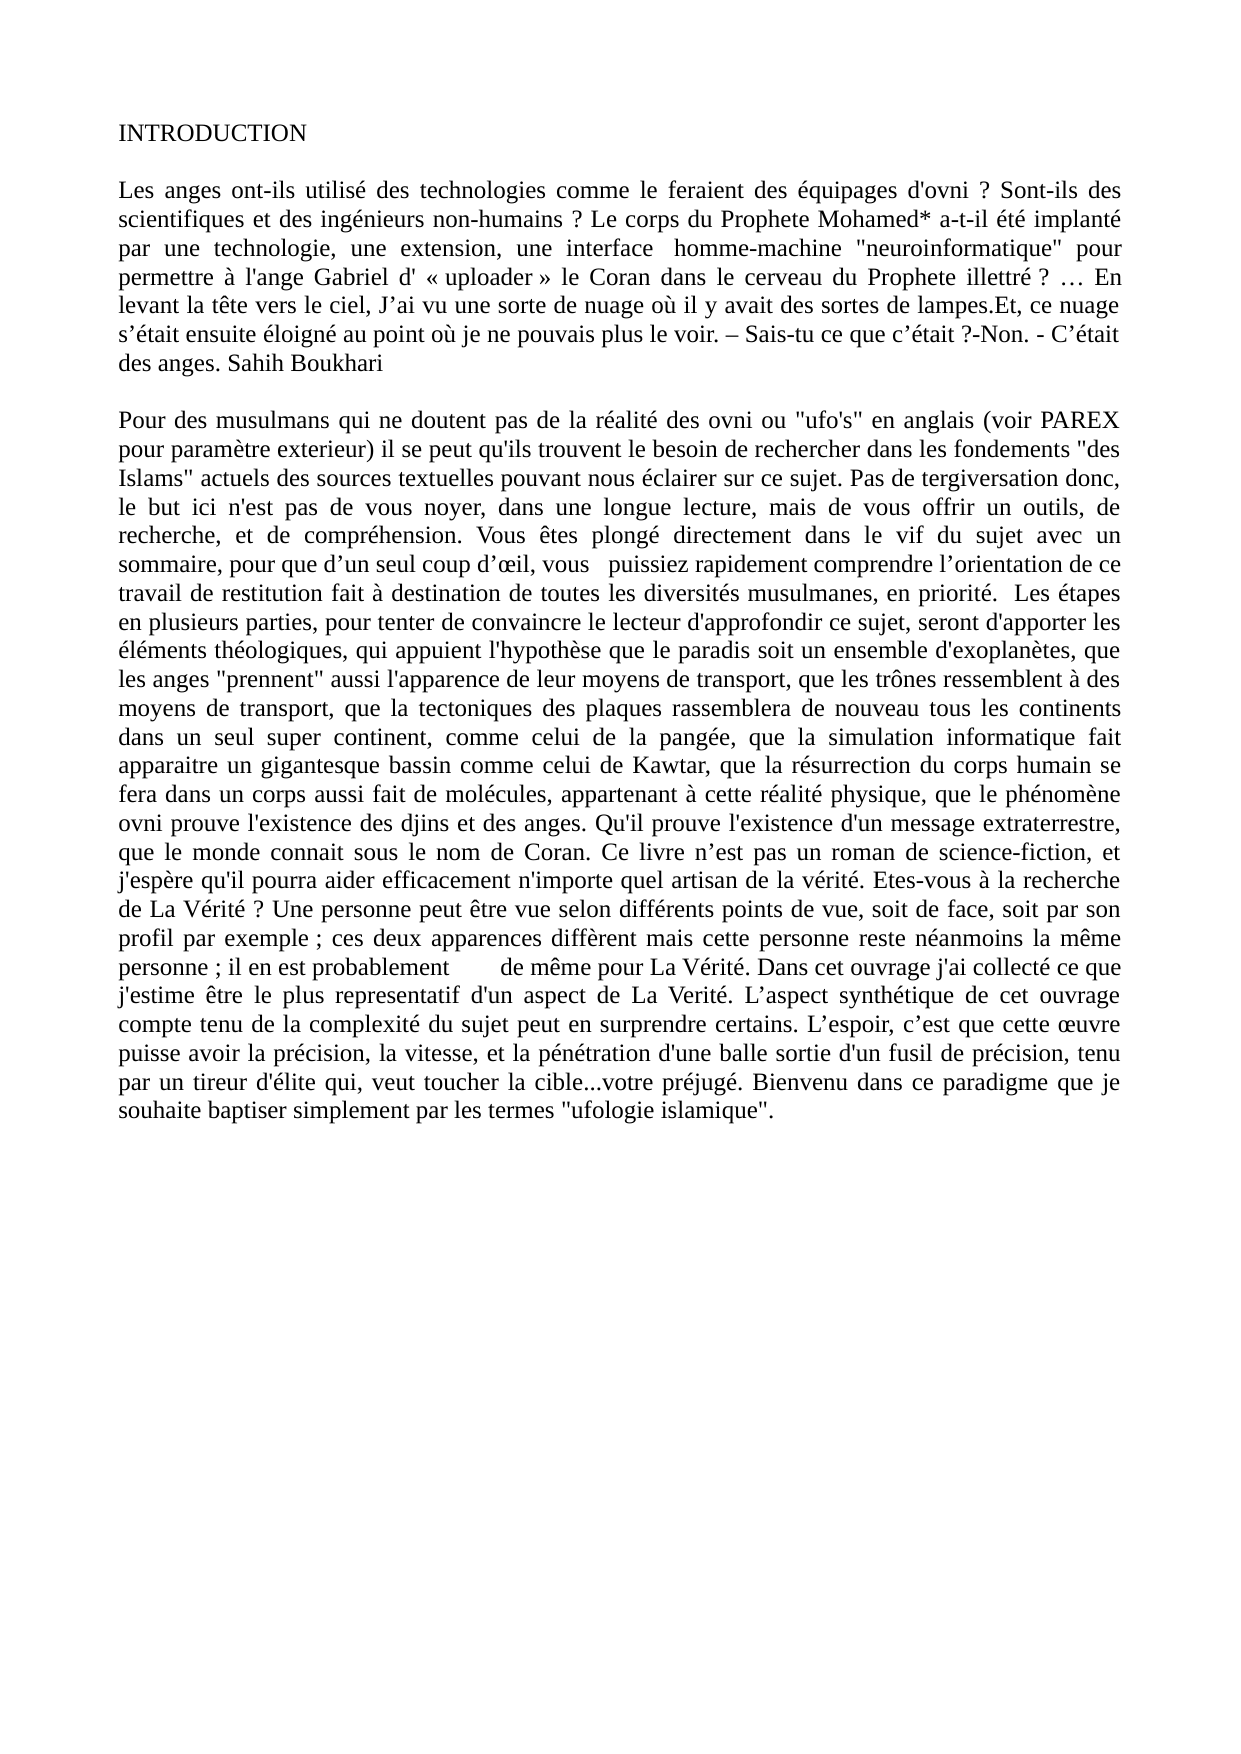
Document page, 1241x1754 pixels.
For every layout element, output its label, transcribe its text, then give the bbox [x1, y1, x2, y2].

text Pour des musulmans qui ne doutent pas de la réalité des ovni ou "ufo's" en anglais (voir PAREX pour paramètre exterieur) il se peut qu'ils trouvent le besoin de rechercher dans les fondements "des Islams" actuels des sources textuelles pouvant nous éclairer sur ce sujet. Pas de tergiversation donc, le but ici n'est pas de vous noyer, dans une longue lecture, mais de vous offrir un outils, de recherche, et de compréhension. Vous êtes plongé directement dans le vif du sujet avec un sommaire, pour que d’un seul coup d’œil, vous puissiez rapidement comprendre l’orientation de ce travail de restitution fait à destination de toutes les diversités musulmanes, en priorité. Les étapes en plusieurs parties, pour tenter de convaincre le lecteur d'approfondir ce sujet, seront d'apporter les éléments théologiques, qui appuient l'hypothèse que le paradis soit un ensemble d'exoplanètes, que les anges "prennent" aussi l'apparence de leur moyens de transport, que les trônes ressemblent à des moyens de transport, que la tectoniques des plaques rassemblera de nouveau tous les continents dans un seul super continent, comme celui de la pangée, que la simulation informatique fait apparaitre un gigantesque bassin comme celui de Kawtar, que la résurrection du corps humain se fera dans un corps aussi fait de molécules, appartenant à cette réalité physique, que le phénomène ovni prouve l'existence des djins et des anges. Qu'il prouve l'existence d'un message extraterrestre, que le monde connait sous le nom de Coran. Ce livre n’est pas un roman de science-fiction, et j'espère qu'il pourra aider efficacement n'importe quel artisan de la vérité. Etes-vous à la recherche de La Vérité ? Une personne peut être vue selon différents points de vue, soit de face, soit par son profil par exemple ; ces deux apparences diffèrent mais cette personne reste néanmoins la même personne ; il en est probablement de même pour La Vérité. Dans cet ouvrage j'ai collecté ce que j'estime être le plus representatif d'un aspect de La Verité. L’aspect synthétique de cet ouvrage compte tenu de la complexité du sujet peut en surprendre certains. L’espoir, c’est que cette œuvre puisse avoir la précision, la vitesse, et la pénétration d'une balle sortie d'un fusil de précision, tenu par un tireur d'élite qui, veut toucher la cible...votre préjugé. Bienvenu dans ce paradigme que je souhaite baptiser simplement par les termes "ufologie islamique". [118, 406, 1122, 1124]
text INTRODUCTION [118, 118, 1122, 147]
text Les anges ont-ils utilisé des technologies comme le feraient des équipages d'ovni ? Sont-ils des scientifiques et des ingénieurs non-humains ? Le corps du Prophete Mohamed* a-t-il été implanté par une technologie, une extension, une interface homme-machine "neuroinformatique" pour permettre à l'ange Gabriel d' « uploader » le Coran dans le cerveau du Prophete illettré ? … En levant la tête vers le ciel, J’ai vu une sorte de nuage où il y avait des sortes de lampes.Et, ce nuage s’était ensuite éloigné au point où je ne pouvais plus le voir. – Sais-tu ce que c’était ?-Non. - C’était des anges. Sahih Boukhari [118, 176, 1122, 377]
